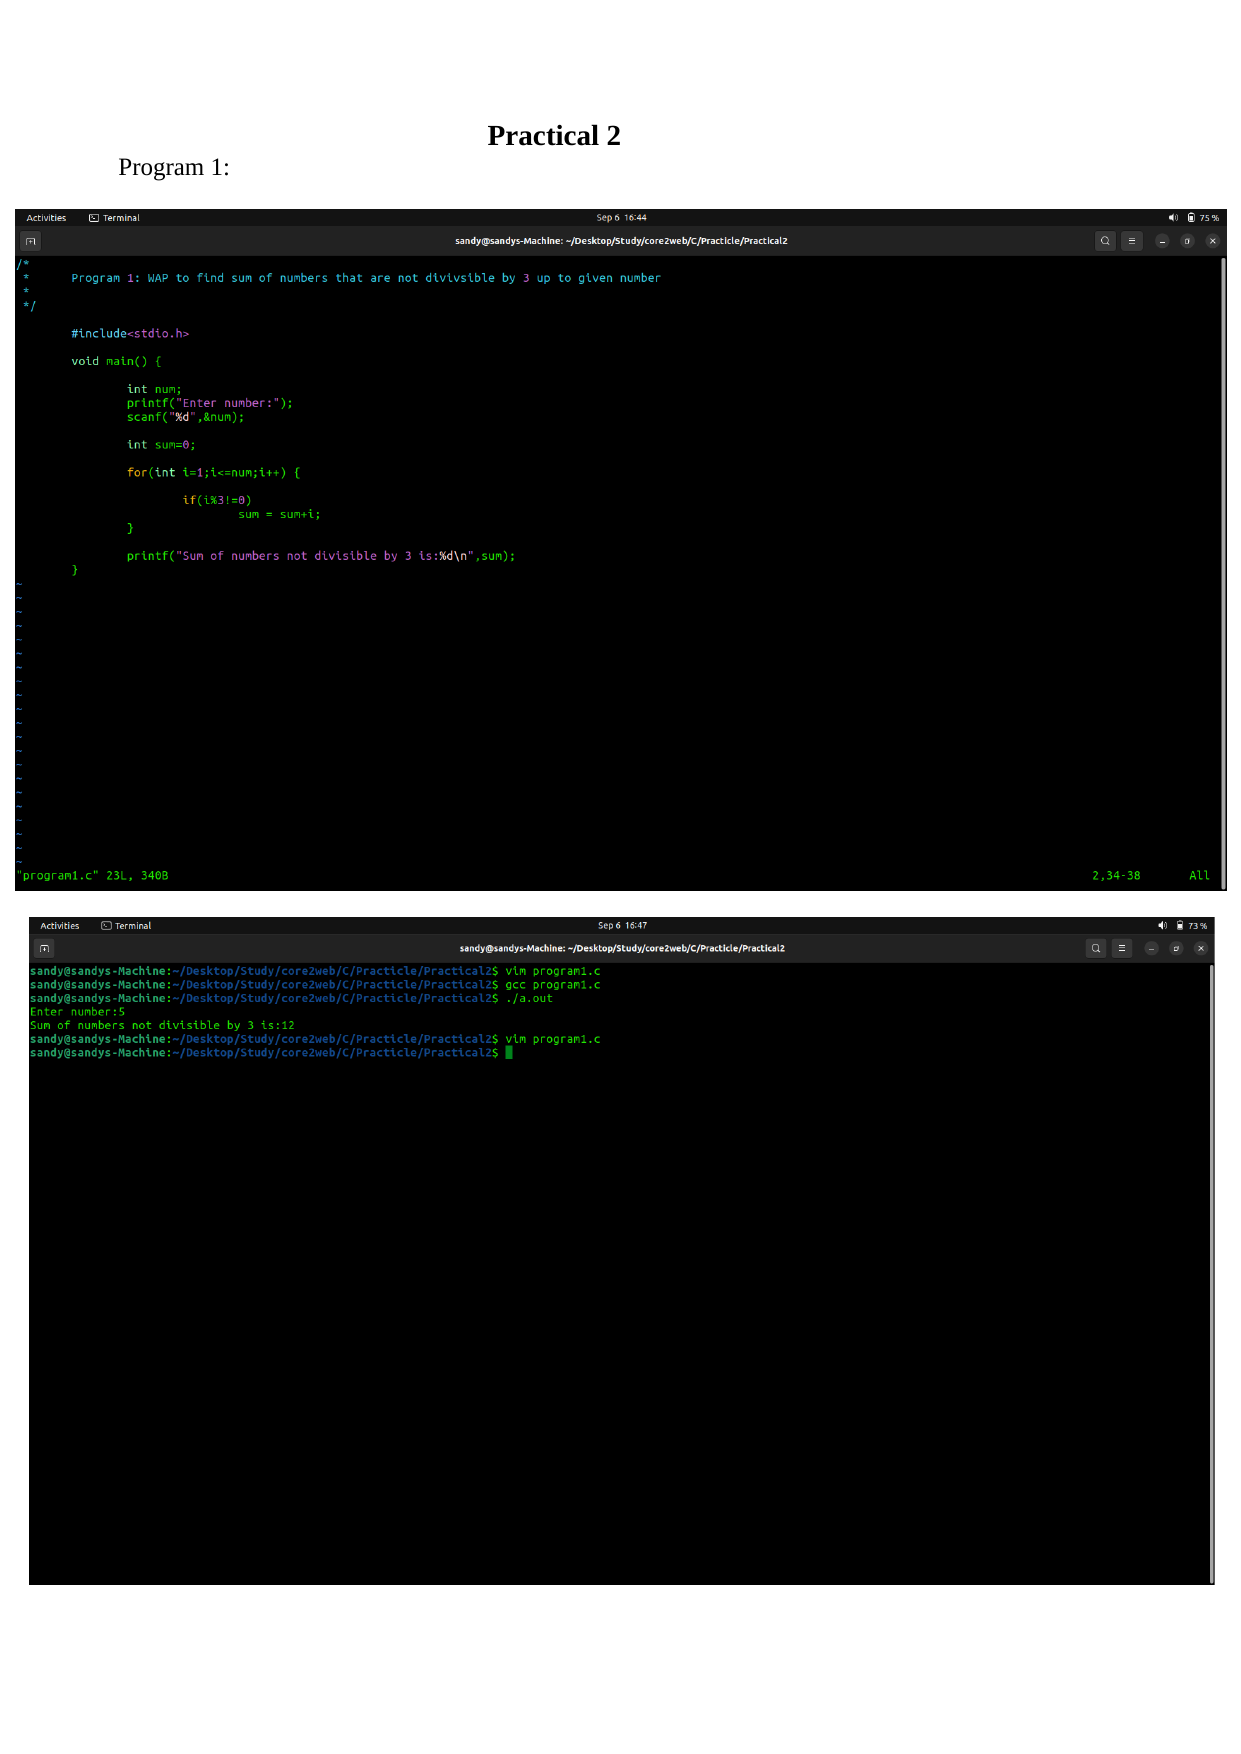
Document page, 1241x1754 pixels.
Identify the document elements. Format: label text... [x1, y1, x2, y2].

picture [29, 917, 1215, 1585]
text Program 1: [118, 152, 1122, 180]
text Practical 2 [118, 118, 1122, 152]
picture [15, 209, 1227, 891]
